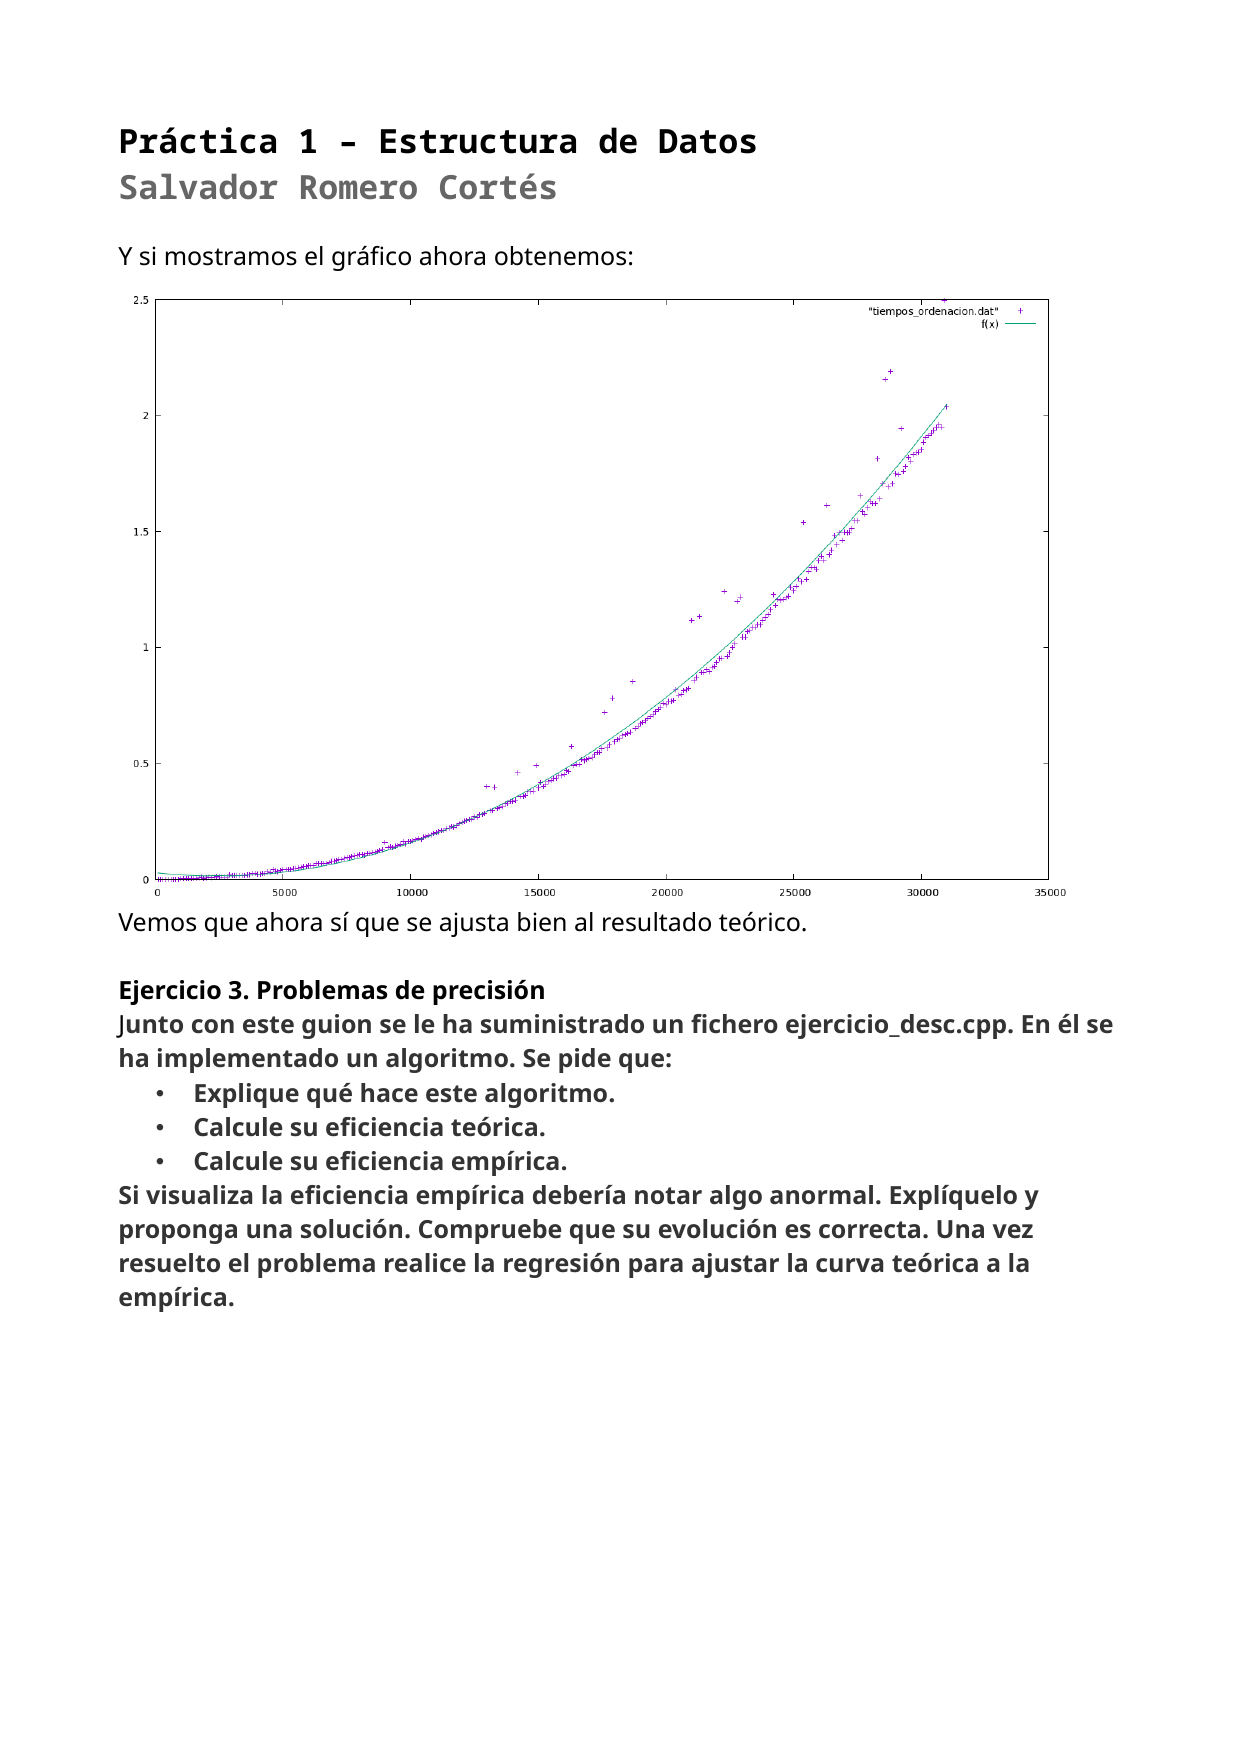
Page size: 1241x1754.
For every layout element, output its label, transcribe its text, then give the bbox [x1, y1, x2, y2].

text Si visualiza la eficiencia empírica debería notar algo anormal. Explíquelo y proponga una solución. Compruebe que su evolución es correcta. Una vez resuelto el problema realice la regresión para ajustar la curva teórica a la empírica. [118, 1177, 1122, 1314]
text Vemos que ahora sí que se ajusta bien al resultado teórico. [118, 272, 1122, 939]
picture [113, 286, 1068, 905]
list Calcule su eficiencia empírica. [156, 1143, 1122, 1177]
text Ejercicio 3. Problemas de precisión [118, 973, 1122, 1007]
list Explique qué hace este algoritmo. [156, 1075, 1122, 1109]
list Calcule su eficiencia teórica. [156, 1109, 1122, 1143]
text Junto con este guion se le ha suministrado un fichero ejercicio_desc.cpp. En él se ha implementado un algoritmo. Se pide que: [118, 1007, 1122, 1075]
text Y si mostramos el gráfico ahora obtenemos: [118, 238, 1122, 272]
